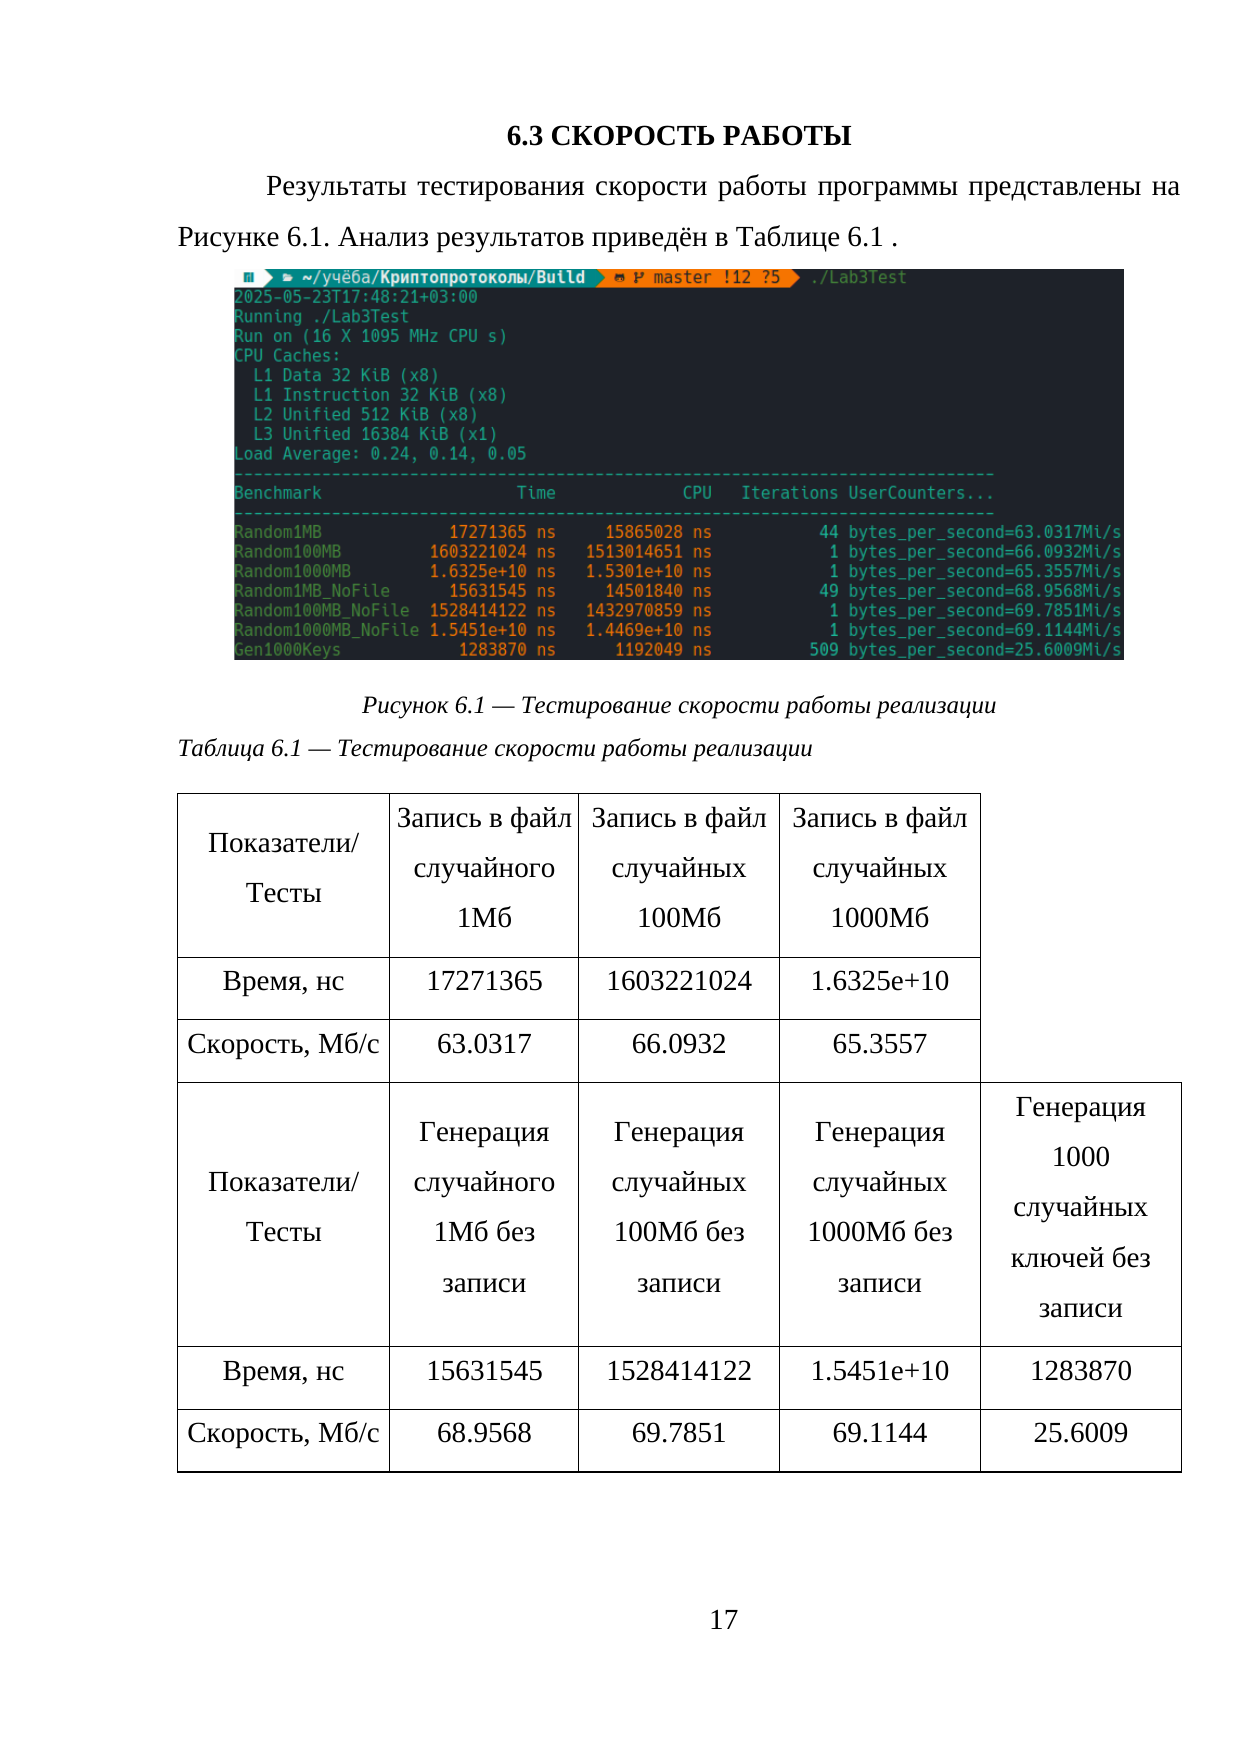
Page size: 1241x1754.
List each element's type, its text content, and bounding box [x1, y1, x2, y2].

table_cell Скорость, Мб/с [178, 1020, 389, 1082]
table_cell Генерация случайных 1000Мб без записи [780, 1083, 980, 1346]
table_cell 15631545 [390, 1347, 578, 1409]
table_cell 1603221024 [579, 958, 779, 1019]
table_header [981, 793, 1181, 957]
table_cell Время, нс [178, 1347, 389, 1409]
table_cell 65.3557 [780, 1020, 980, 1082]
table_cell 69.7851 [579, 1410, 779, 1471]
table_cell Генерация 1000 случайных ключей без записи [981, 1083, 1181, 1346]
table_cell 17271365 [390, 958, 578, 1019]
picture [234, 269, 1124, 660]
table_header Запись в файл случайных 100Мб [579, 794, 779, 957]
table_cell 1528414122 [579, 1347, 779, 1409]
table_header Запись в файл случайных 1000Мб [780, 794, 980, 957]
table_cell [981, 1019, 1181, 1082]
table_cell 69.1144 [780, 1410, 980, 1471]
text Рисунок 6.1 — Тестирование скорости работы реализации [177, 269, 1181, 719]
table_cell 63.0317 [390, 1020, 578, 1082]
text Таблица 6.1 — Тестирование скорости работы реализации [177, 733, 1181, 762]
table_header Запись в файл случайного 1Мб [390, 794, 578, 957]
table_cell 1.5451e+10 [780, 1347, 980, 1409]
table_cell Скорость, Мб/с [178, 1410, 389, 1471]
table_cell Время, нс [178, 958, 389, 1019]
table_cell 66.0932 [579, 1020, 779, 1082]
table_header Показатели/Тесты [178, 794, 389, 957]
subtitle 6.3 СКОРОСТЬ РАБОТЫ [177, 118, 1181, 152]
table_cell Генерация случайного 1Мб без записи [390, 1083, 578, 1346]
table_cell [981, 957, 1181, 1019]
table_cell Показатели/Тесты [178, 1083, 389, 1346]
table_cell 1.6325e+10 [780, 958, 980, 1019]
table_cell 68.9568 [390, 1410, 578, 1471]
table_cell 1283870 [981, 1347, 1181, 1409]
table_cell Генерация случайных 100Мб без записи [579, 1083, 779, 1346]
text Результаты тестирования скорости работы программы представлены на Рисунке 6.1. Анализ результатов приведён в Таблице 6.1 . [177, 168, 1181, 252]
table_cell 25.6009 [981, 1410, 1181, 1471]
